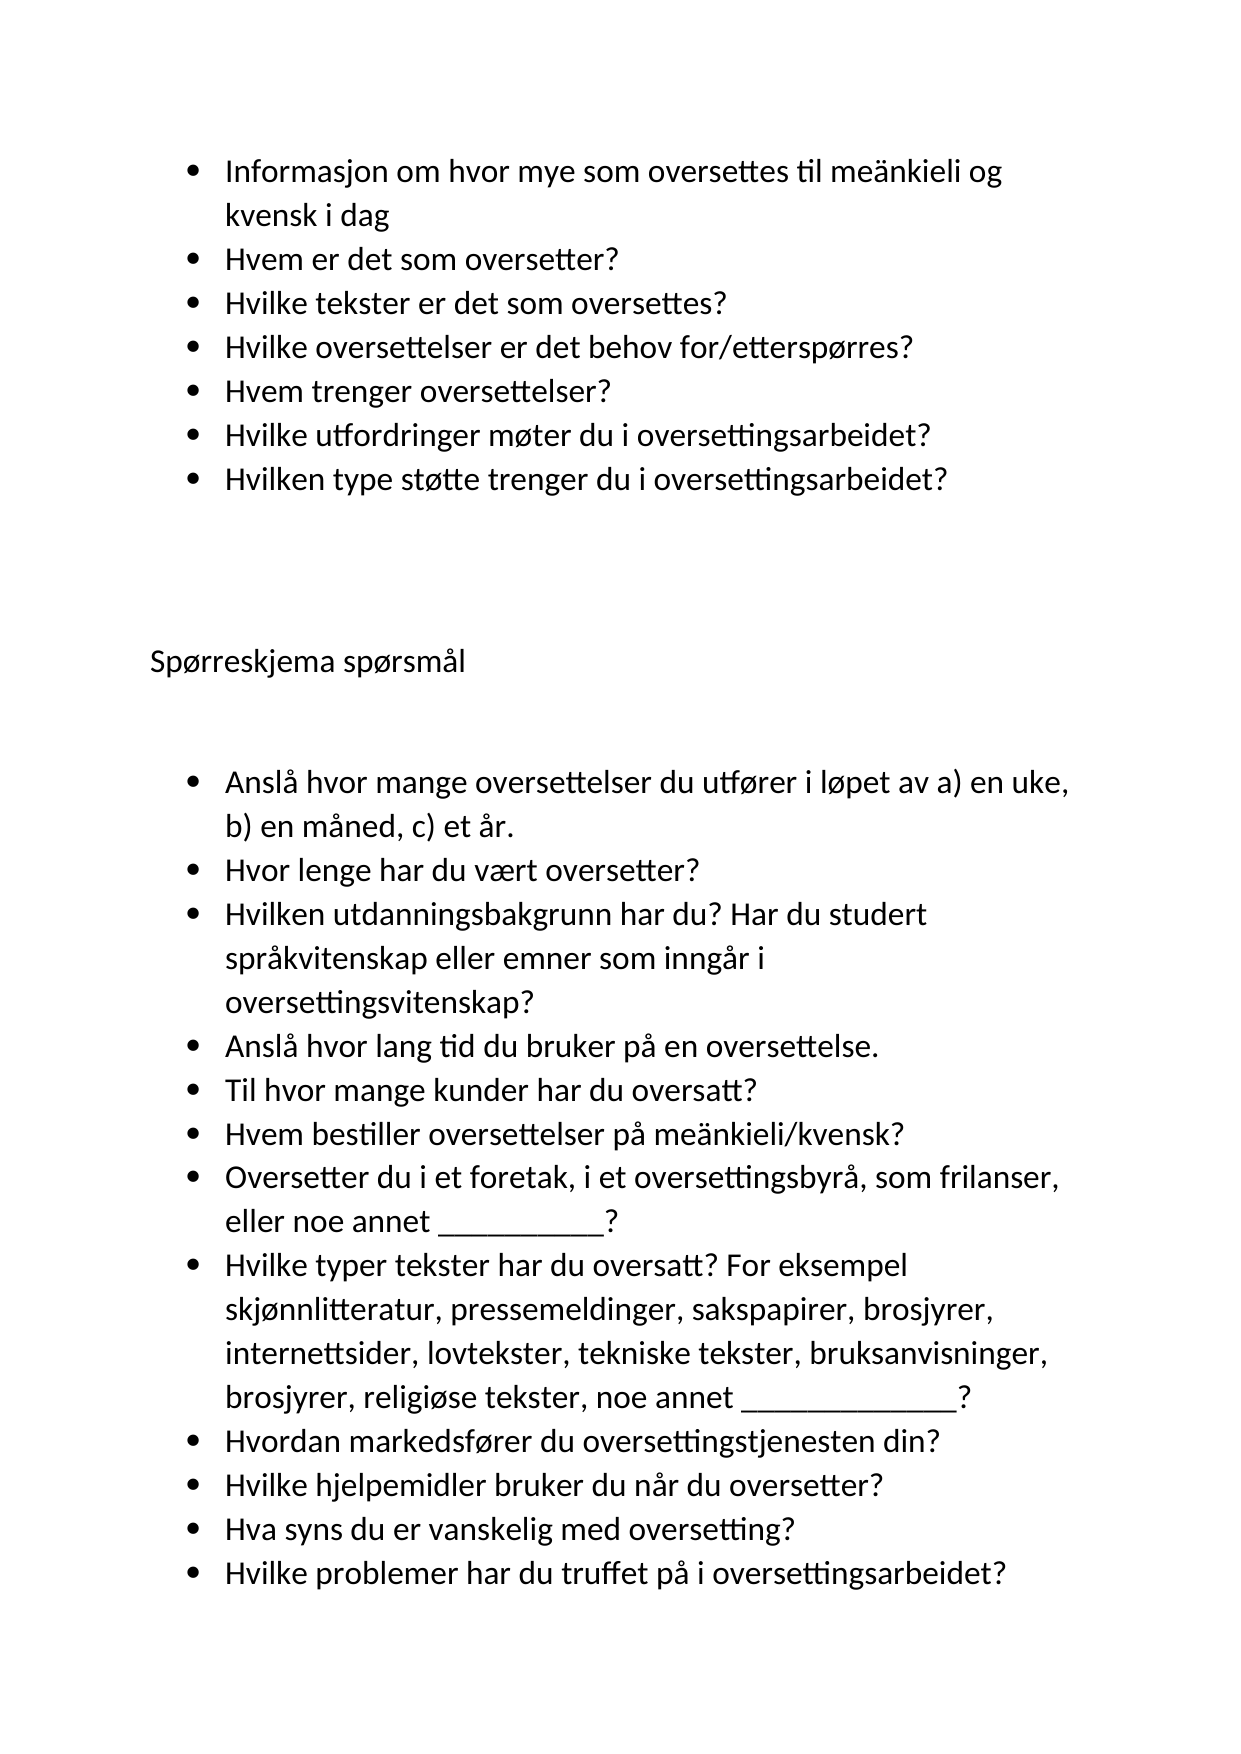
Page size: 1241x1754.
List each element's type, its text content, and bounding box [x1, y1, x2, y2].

list Informasjon om hvor mye som oversettes til meänkieli og kvensk i dag [187, 150, 1090, 235]
list Anslå hvor mange oversettelser du utfører i løpet av a) en uke, b) en måned, c) et år. [187, 761, 1090, 846]
list Hvilke oversettelser er det behov for/etterspørres? [187, 326, 1090, 367]
list Oversetter du i et foretak, i et oversettingsbyrå, som frilanser, eller noe annet __________? [187, 1156, 1090, 1241]
list Hva syns du er vanskelig med oversetting? [187, 1508, 1090, 1549]
list Hvem er det som oversetter? [187, 238, 1090, 279]
text Spørreskjema spørsmål [150, 639, 1090, 680]
list Hvor lenge har du vært oversetter? [187, 849, 1090, 889]
list Hvilken utdanningsbakgrunn har du? Har du studert språkvitenskap eller emner som inngår i oversettingsvitenskap? [187, 893, 1090, 1021]
list Hvilke typer tekster har du oversatt? For eksempel skjønnlitteratur, pressemeldinger, sakspapirer, brosjyrer, internettsider, lovtekster, tekniske tekster, bruksanvisninger, brosjyrer, religiøse tekster, noe annet _____________? [187, 1244, 1090, 1417]
list Til hvor mange kunder har du oversatt? [187, 1068, 1090, 1109]
list Hvilke tekster er det som oversettes? [187, 282, 1090, 323]
list Hvilke utfordringer møter du i oversettingsarbeidet? [187, 414, 1090, 454]
list Hvilken type støtte trenger du i oversettingsarbeidet? [187, 458, 1090, 498]
list Hvilke problemer har du truffet på i oversettingsarbeidet? [187, 1552, 1090, 1593]
list Anslå hvor lang tid du bruker på en oversettelse. [187, 1024, 1090, 1065]
list Hvilke hjelpemidler bruker du når du oversetter? [187, 1464, 1090, 1505]
list Hvordan markedsfører du oversettingstjenesten din? [187, 1420, 1090, 1461]
list Hvem bestiller oversettelser på meänkieli/kvensk? [187, 1112, 1090, 1153]
list Hvem trenger oversettelser? [187, 370, 1090, 411]
